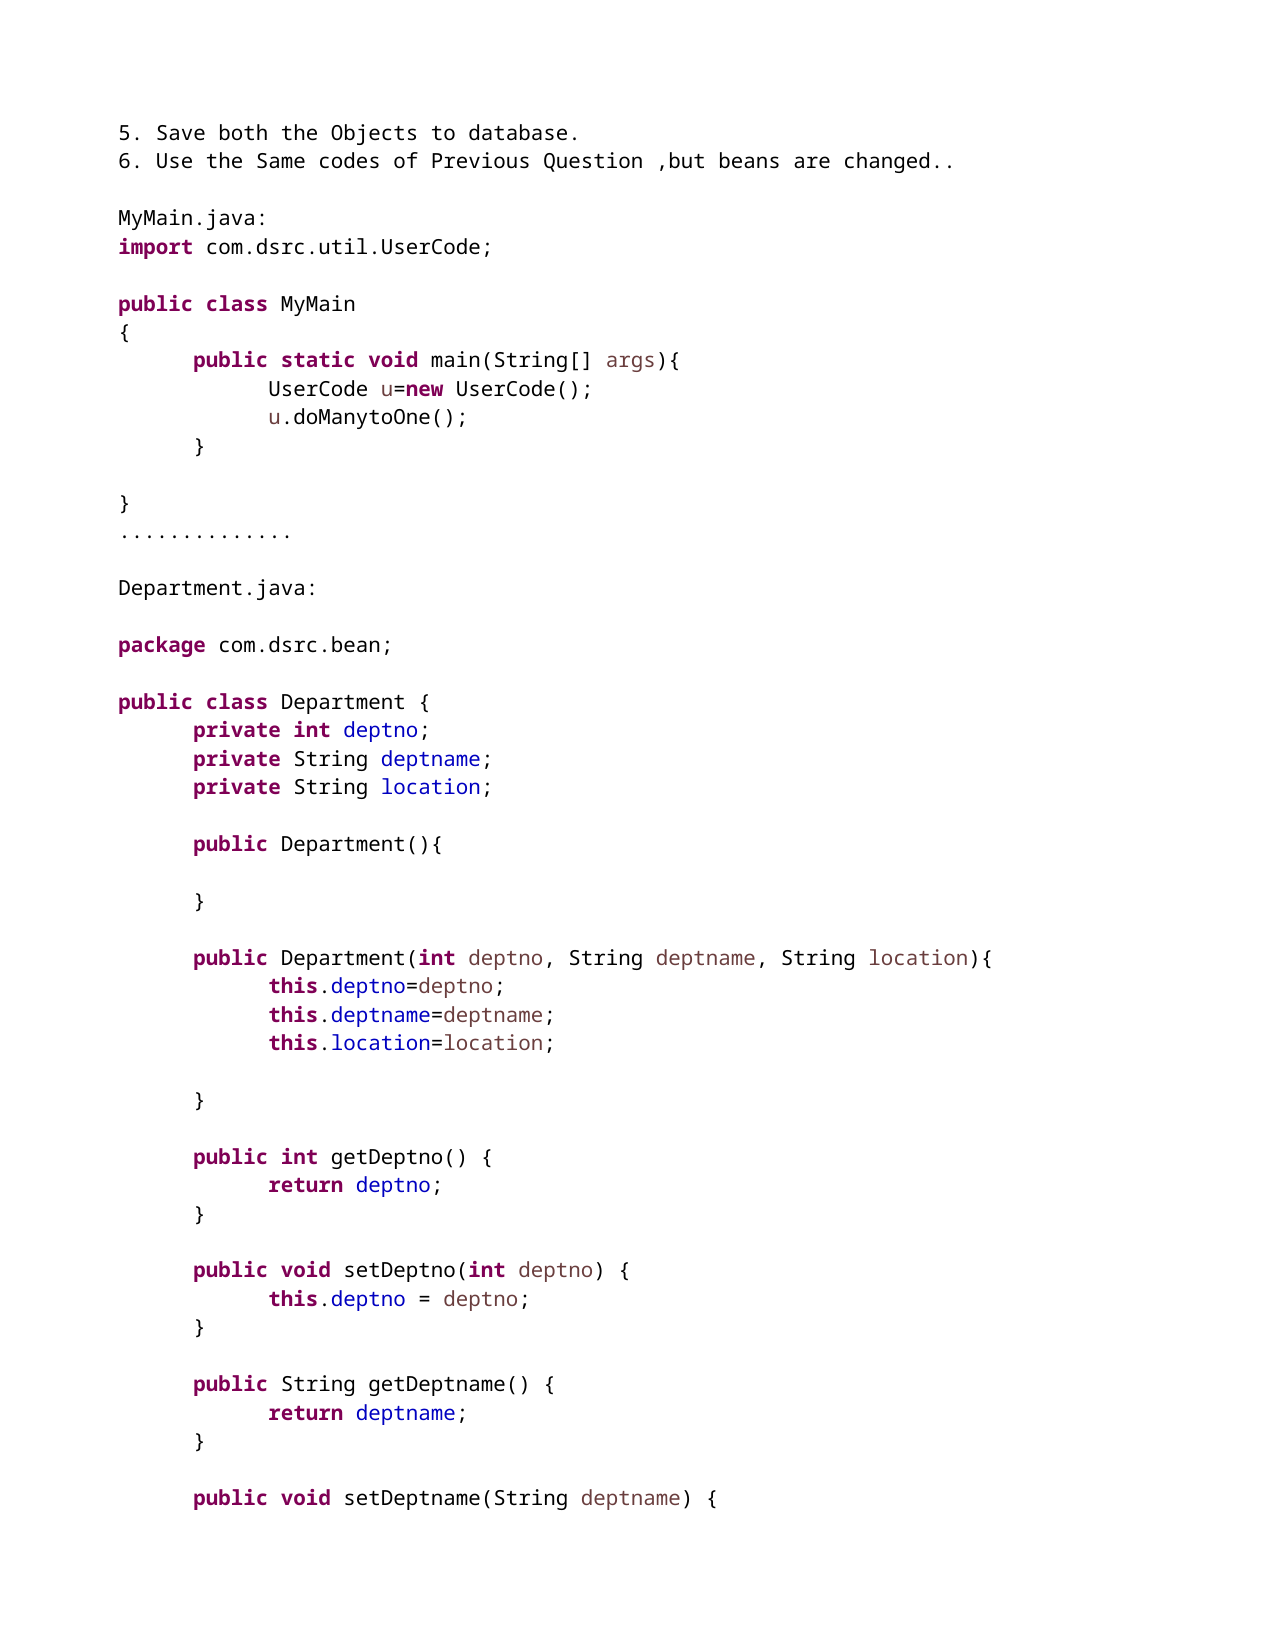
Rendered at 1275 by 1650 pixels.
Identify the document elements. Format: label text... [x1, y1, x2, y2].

text } [118, 886, 1157, 914]
text } [118, 1199, 1157, 1227]
text public Department(){ [118, 829, 1157, 857]
text package com.dsrc.bean; [118, 630, 1157, 658]
text private String deptname; [118, 744, 1157, 772]
text public String getDeptname() { [118, 1369, 1157, 1398]
text this.deptno=deptno; [118, 971, 1157, 1000]
text this.location=location; [118, 1028, 1157, 1057]
text public void setDeptno(int deptno) { [118, 1256, 1157, 1284]
text private String location; [118, 772, 1157, 801]
text this.deptname=deptname; [118, 1000, 1157, 1028]
text public class MyMain [118, 289, 1157, 317]
text public void setDeptname(String deptname) { [118, 1483, 1157, 1512]
text } [118, 488, 1157, 516]
text return deptno; [118, 1170, 1157, 1199]
text } [118, 1312, 1157, 1341]
text this.deptno = deptno; [118, 1284, 1157, 1312]
text public int getDeptno() { [118, 1142, 1157, 1170]
text UserCode u=new UserCode(); [118, 374, 1157, 402]
text 6. Use the Same codes of Previous Question ,but beans are changed.. [118, 147, 1157, 175]
text return deptname; [118, 1398, 1157, 1426]
text .............. [118, 516, 1157, 545]
text public static void main(String[] args){ [118, 346, 1157, 374]
text public class Department { [118, 687, 1157, 715]
text } [118, 1085, 1157, 1113]
text } [118, 1426, 1157, 1455]
text u.doManytoOne(); [118, 402, 1157, 431]
text import com.dsrc.util.UserCode; [118, 232, 1157, 260]
text Department.java: [118, 573, 1157, 602]
text { [118, 317, 1157, 346]
text MyMain.java: [118, 203, 1157, 232]
text } [118, 431, 1157, 459]
text private int deptno; [118, 715, 1157, 744]
text public Department(int deptno, String deptname, String location){ [118, 943, 1157, 971]
text 5. Save both the Objects to database. [118, 118, 1157, 147]
